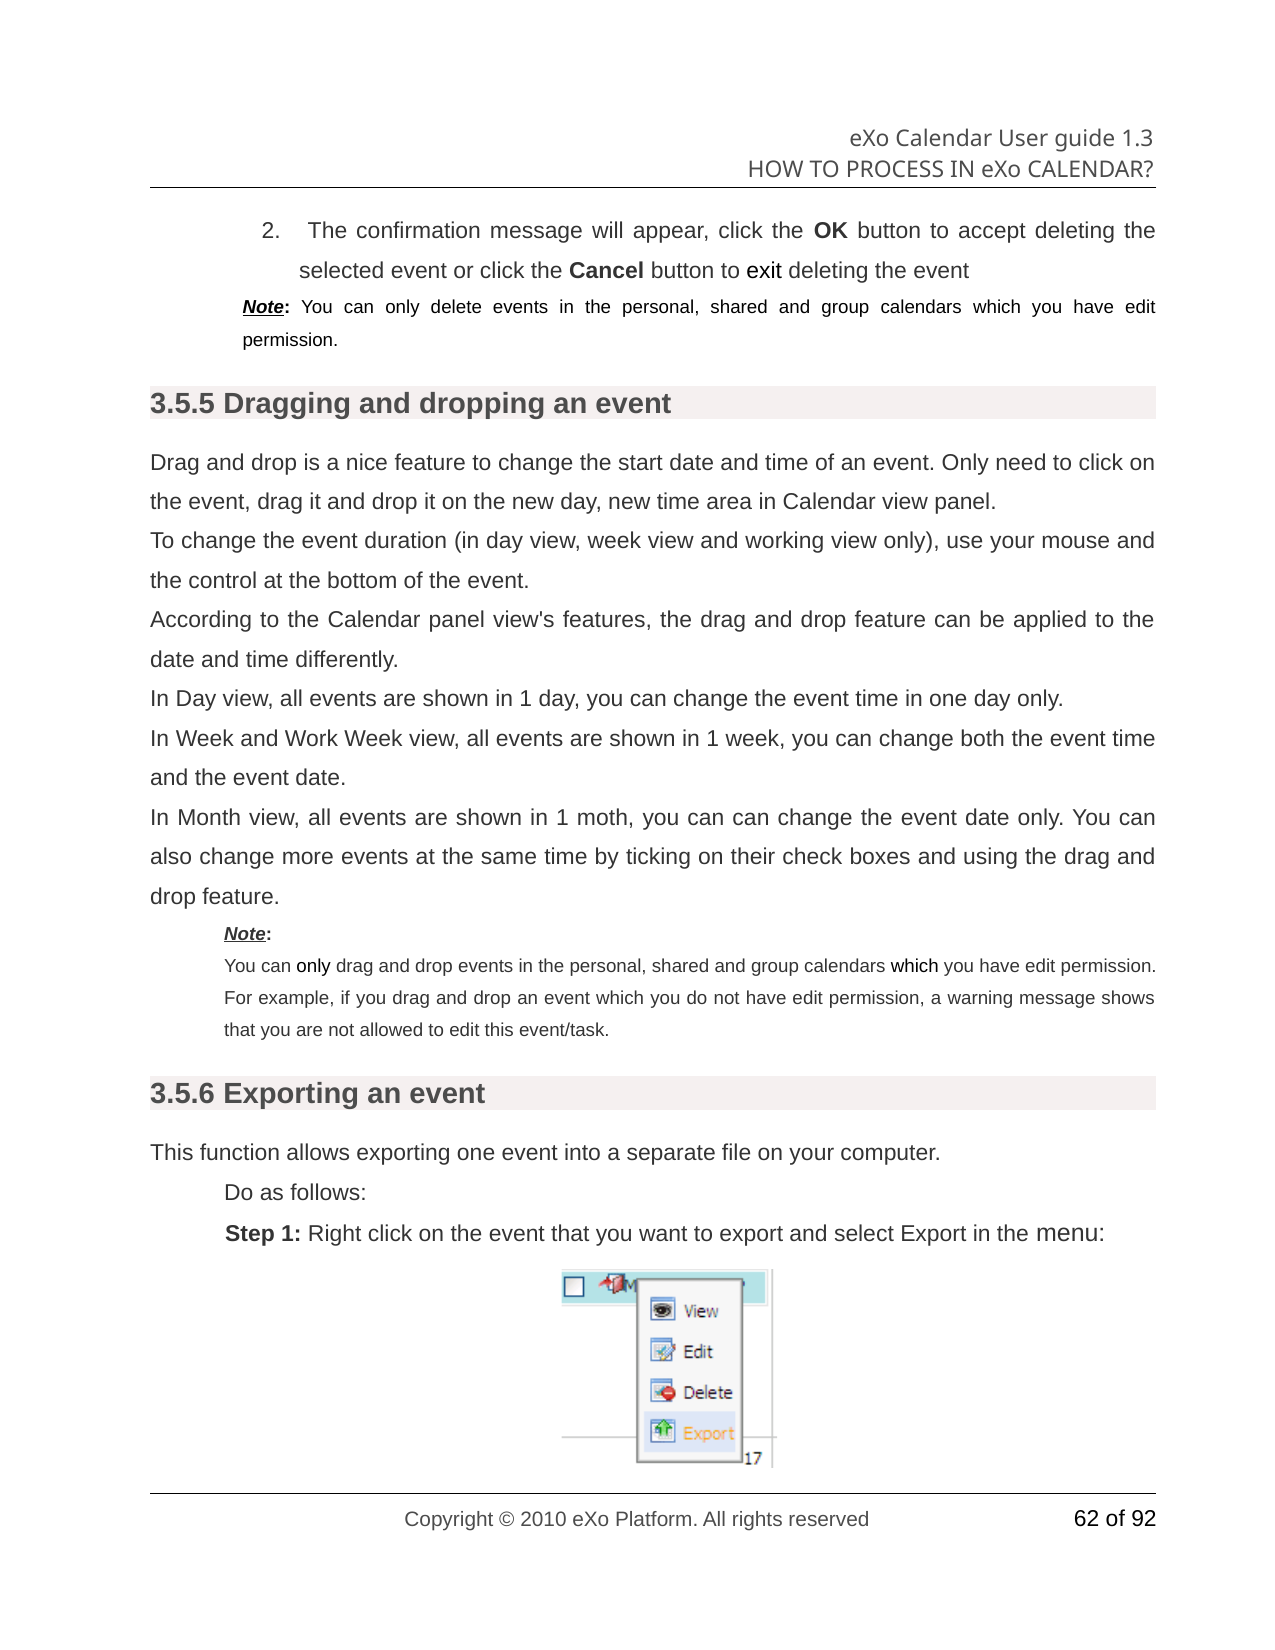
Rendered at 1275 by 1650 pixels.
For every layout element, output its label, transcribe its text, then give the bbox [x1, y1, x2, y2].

text Note: You can only delete events in the personal, shared and group calendars which you have edit permission. [242, 296, 1156, 350]
text According to the Calendar panel view's features, the drag and drop feature can be applied to the date and time differently. [150, 606, 1156, 672]
text In Week and Work Week view, all events are shown in 1 week, you can change both the event time and the event date. [150, 725, 1156, 791]
subtitle Exporting an event [150, 1076, 1156, 1110]
list The confirmation message will appear, click the OK button to accept deleting the selected event or click the Cancel button to exit deleting the event [261, 217, 1156, 283]
text In Day view, all events are shown in 1 day, you can change the event time in one day only. [150, 685, 1156, 712]
text To change the event duration (in day view, week view and working view only), use your mouse and the control at the bottom of the event. [150, 527, 1156, 593]
subtitle Dragging and dropping an event [150, 386, 1156, 419]
text This function allows exporting one event into a separate file on your computer. [150, 1139, 1156, 1166]
list Step 1: Right click on the event that you want to export and select Export in the menu: [187, 1218, 1156, 1247]
picture [561, 1269, 778, 1468]
text You can only drag and drop events in the personal, shared and group calendars which you have edit permission. For example, if you drag and drop an event which you do not have edit permission, a warning message shows that you are not allowed to edit this event/task. [224, 954, 1156, 1041]
text In Month view, all events are shown in 1 moth, you can can change the event date only. You can also change more events at the same time by ticking on their check boxes and using the drag and drop feature. [150, 804, 1156, 909]
text Do as follows: [224, 1179, 1156, 1205]
text Note: [224, 922, 1156, 944]
text Drag and drop is a nice feature to change the start date and time of an event. Only need to click on the event, drag it and drop it on the new day, new time area in Calendar view panel. [150, 448, 1156, 514]
